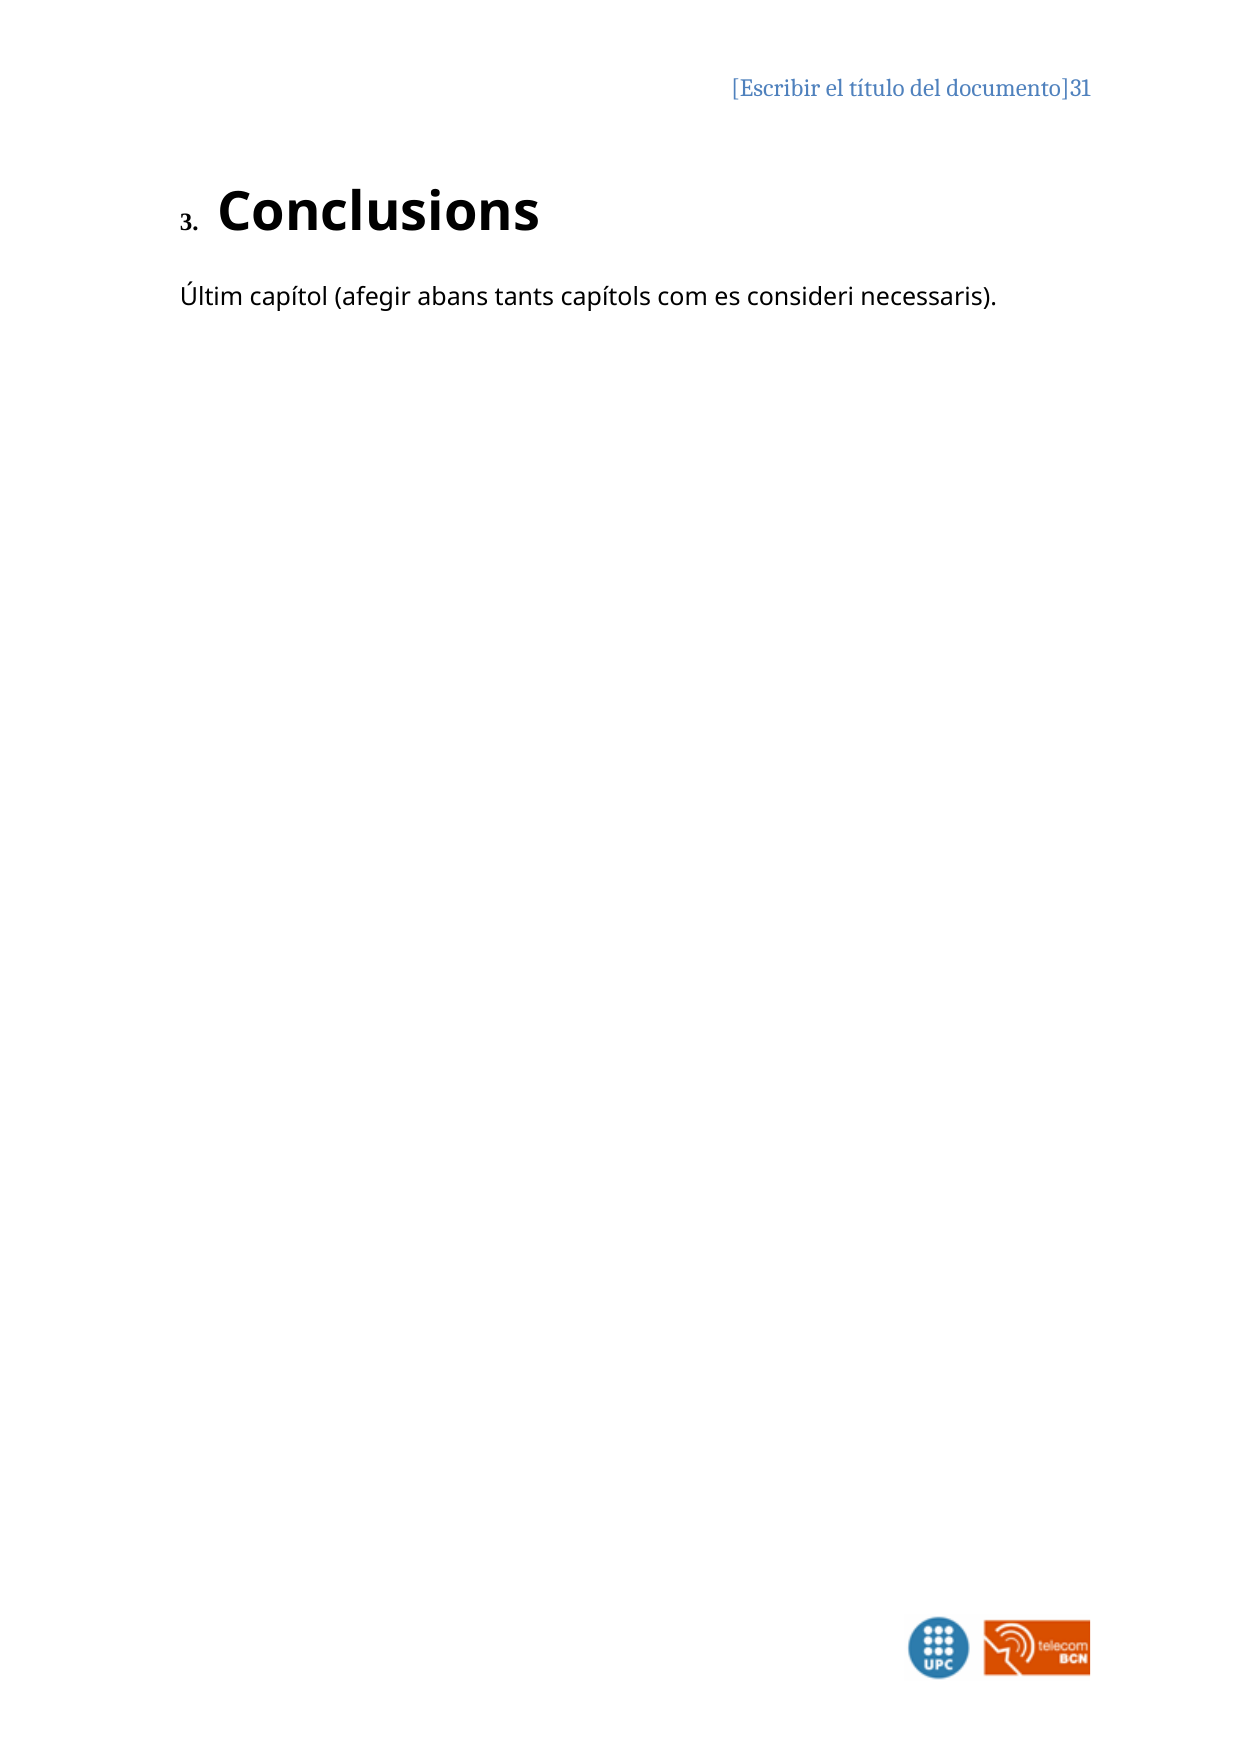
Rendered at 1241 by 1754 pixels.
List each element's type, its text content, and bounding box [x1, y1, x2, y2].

picture [904, 1614, 1091, 1681]
subtitle Conclusions [179, 173, 1090, 247]
text Últim capítol (afegir abans tants capítols com es consideri necessaris). [150, 278, 1090, 313]
